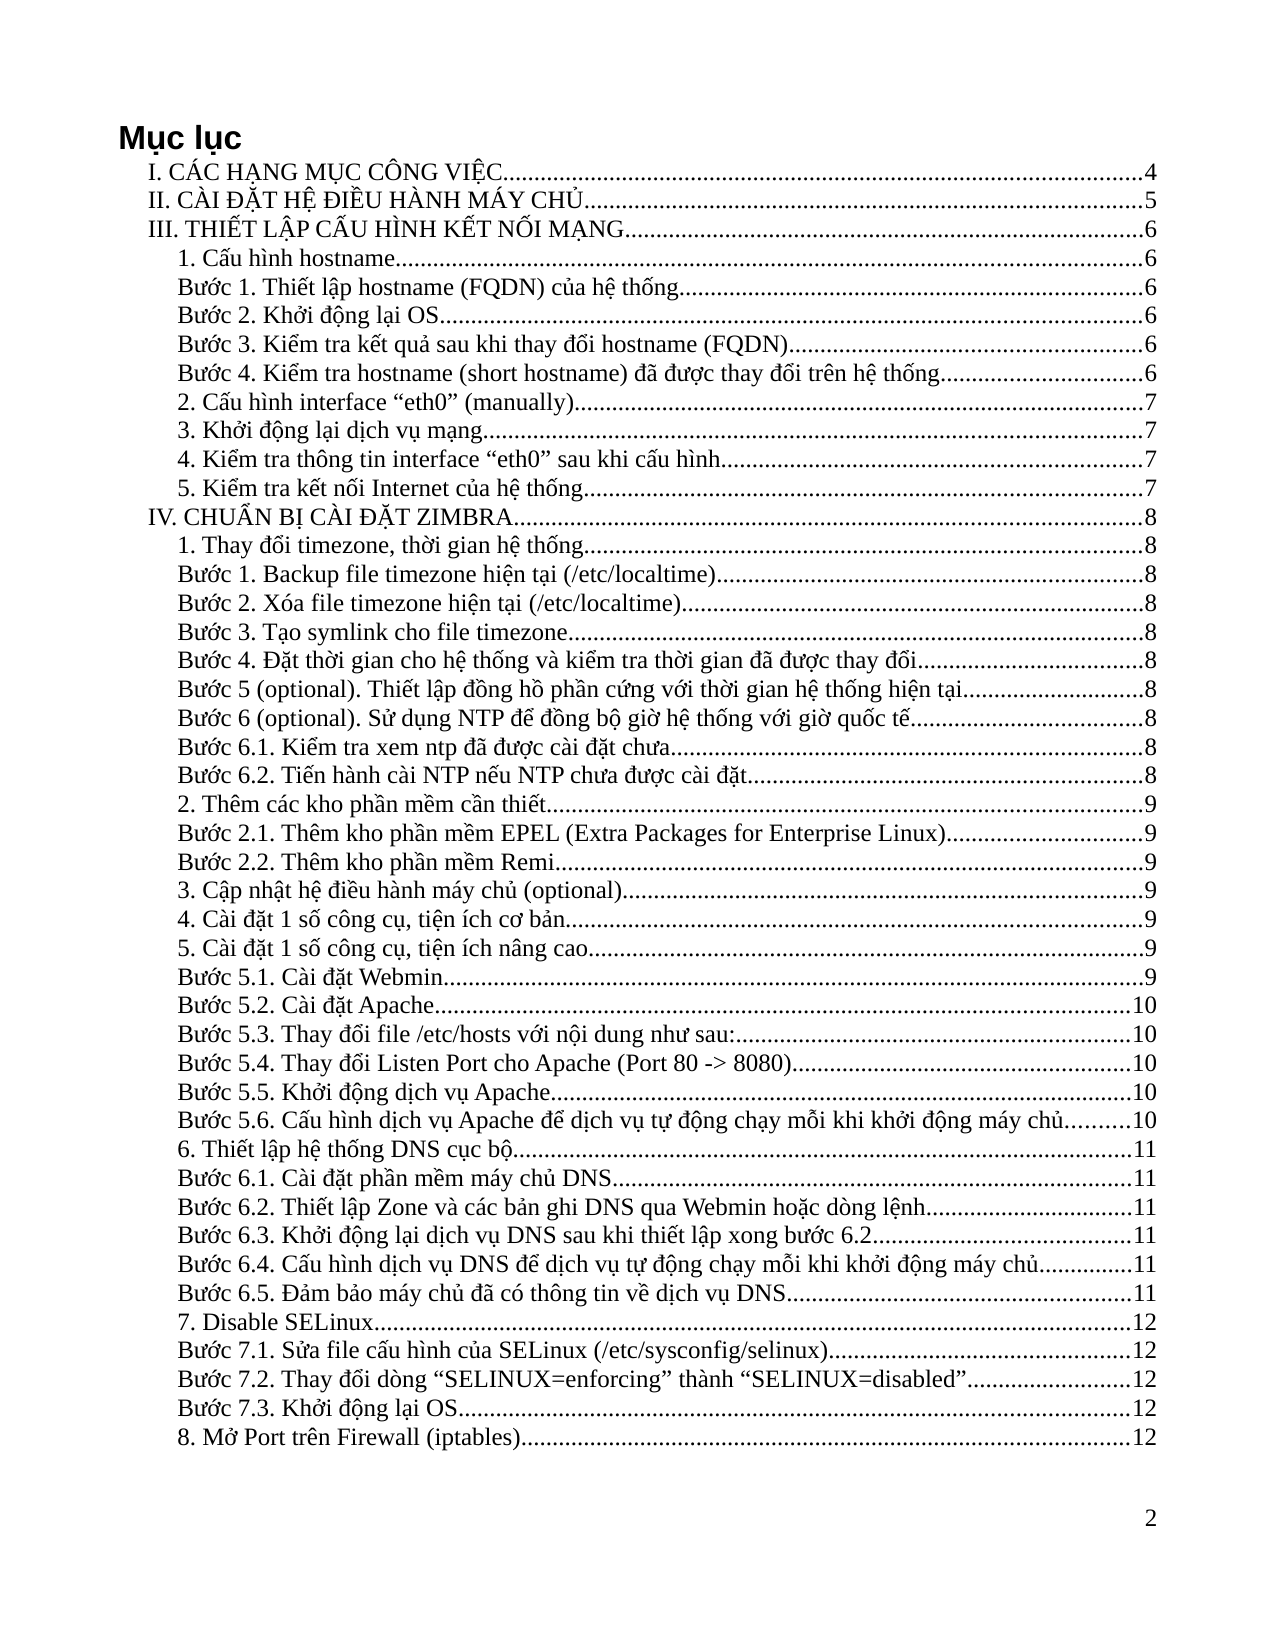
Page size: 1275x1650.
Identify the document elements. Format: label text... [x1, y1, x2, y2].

text Bước 6.3. Khởi động lại dịch vụ DNS sau khi thiết lập xong bước 6.2 11 [177, 1220, 1157, 1249]
subtitle Mục lục [118, 118, 1157, 157]
text Bước 3. Tạo symlink cho file timezone 8 [177, 617, 1157, 645]
text Bước 6 (optional). Sử dụng NTP để đồng bộ giờ hệ thống với giờ quốc tế 8 [177, 703, 1157, 732]
text IV. CHUẨN BỊ CÀI ĐẶT ZIMBRA 8 [148, 502, 1157, 530]
text Bước 6.5. Đảm bảo máy chủ đã có thông tin về dịch vụ DNS 11 [177, 1278, 1157, 1307]
text Bước 6.1. Kiểm tra xem ntp đã được cài đặt chưa 8 [177, 732, 1157, 760]
text 1. Thay đổi timezone, thời gian hệ thống 8 [177, 530, 1157, 559]
text 5. Kiểm tra kết nối Internet của hệ thống 7 [177, 473, 1157, 502]
text Bước 7.3. Khởi động lại OS 12 [177, 1393, 1157, 1422]
text 2. Cấu hình interface “eth0” (manually) 7 [177, 387, 1157, 415]
text 2. Thêm các kho phần mềm cần thiết 9 [177, 789, 1157, 818]
text Bước 6.2. Tiến hành cài NTP nếu NTP chưa được cài đặt 8 [177, 760, 1157, 789]
text Bước 2.1. Thêm kho phần mềm EPEL (Extra Packages for Enterprise Linux) 9 [177, 818, 1157, 847]
text III. THIẾT LẬP CẤU HÌNH KẾT NỐI MẠNG 6 [148, 214, 1157, 243]
text Bước 6.1. Cài đặt phần mềm máy chủ DNS 11 [177, 1163, 1157, 1192]
text 3. Cập nhật hệ điều hành máy chủ (optional) 9 [177, 875, 1157, 904]
text 4. Kiểm tra thông tin interface “eth0” sau khi cấu hình 7 [177, 444, 1157, 473]
text Bước 5.5. Khởi động dịch vụ Apache 10 [177, 1077, 1157, 1105]
text Bước 5.3. Thay đổi file /etc/hosts với nội dung như sau: 10 [177, 1019, 1157, 1048]
text 3. Khởi động lại dịch vụ mạng 7 [177, 415, 1157, 444]
text 1. Cấu hình hostname 6 [177, 243, 1157, 272]
text 5. Cài đặt 1 số công cụ, tiện ích nâng cao 9 [177, 933, 1157, 962]
text Bước 3. Kiểm tra kết quả sau khi thay đổi hostname (FQDN) 6 [177, 329, 1157, 358]
text 6. Thiết lập hệ thống DNS cục bộ 11 [177, 1134, 1157, 1163]
text Bước 1. Thiết lập hostname (FQDN) của hệ thống 6 [177, 272, 1157, 300]
text II. CÀI ĐẶT HỆ ĐIỀU HÀNH MÁY CHỦ 5 [148, 185, 1157, 214]
text Bước 2. Khởi động lại OS 6 [177, 300, 1157, 329]
text Bước 5 (optional). Thiết lập đồng hồ phần cứng với thời gian hệ thống hiện tại 8 [177, 674, 1157, 703]
text I. CÁC HẠNG MỤC CÔNG VIỆC 4 [148, 157, 1157, 185]
text Bước 5.1. Cài đặt Webmin 9 [177, 962, 1157, 990]
text Bước 4. Đặt thời gian cho hệ thống và kiểm tra thời gian đã được thay đổi 8 [177, 645, 1157, 674]
text 4. Cài đặt 1 số công cụ, tiện ích cơ bản 9 [177, 904, 1157, 933]
text Bước 1. Backup file timezone hiện tại (/etc/localtime) 8 [177, 559, 1157, 588]
text Bước 7.1. Sửa file cấu hình của SELinux (/etc/sysconfig/selinux) 12 [177, 1335, 1157, 1364]
text 8. Mở Port trên Firewall (iptables) 12 [177, 1422, 1157, 1450]
text 7. Disable SELinux 12 [177, 1307, 1157, 1335]
text Bước 5.6. Cấu hình dịch vụ Apache để dịch vụ tự động chạy mỗi khi khởi động máy chủ 10 [177, 1105, 1157, 1134]
text Bước 6.4. Cấu hình dịch vụ DNS để dịch vụ tự động chạy mỗi khi khởi động máy chủ 11 [177, 1249, 1157, 1278]
text Bước 5.4. Thay đổi Listen Port cho Apache (Port 80 -> 8080) 10 [177, 1048, 1157, 1077]
text Bước 7.2. Thay đổi dòng “SELINUX=enforcing” thành “SELINUX=disabled” 12 [177, 1364, 1157, 1393]
text Bước 4. Kiểm tra hostname (short hostname) đã được thay đổi trên hệ thống 6 [177, 358, 1157, 387]
text Bước 2.2. Thêm kho phần mềm Remi 9 [177, 847, 1157, 875]
text Bước 6.2. Thiết lập Zone và các bản ghi DNS qua Webmin hoặc dòng lệnh 11 [177, 1192, 1157, 1220]
text Bước 5.2. Cài đặt Apache 10 [177, 990, 1157, 1019]
text Bước 2. Xóa file timezone hiện tại (/etc/localtime) 8 [177, 588, 1157, 617]
